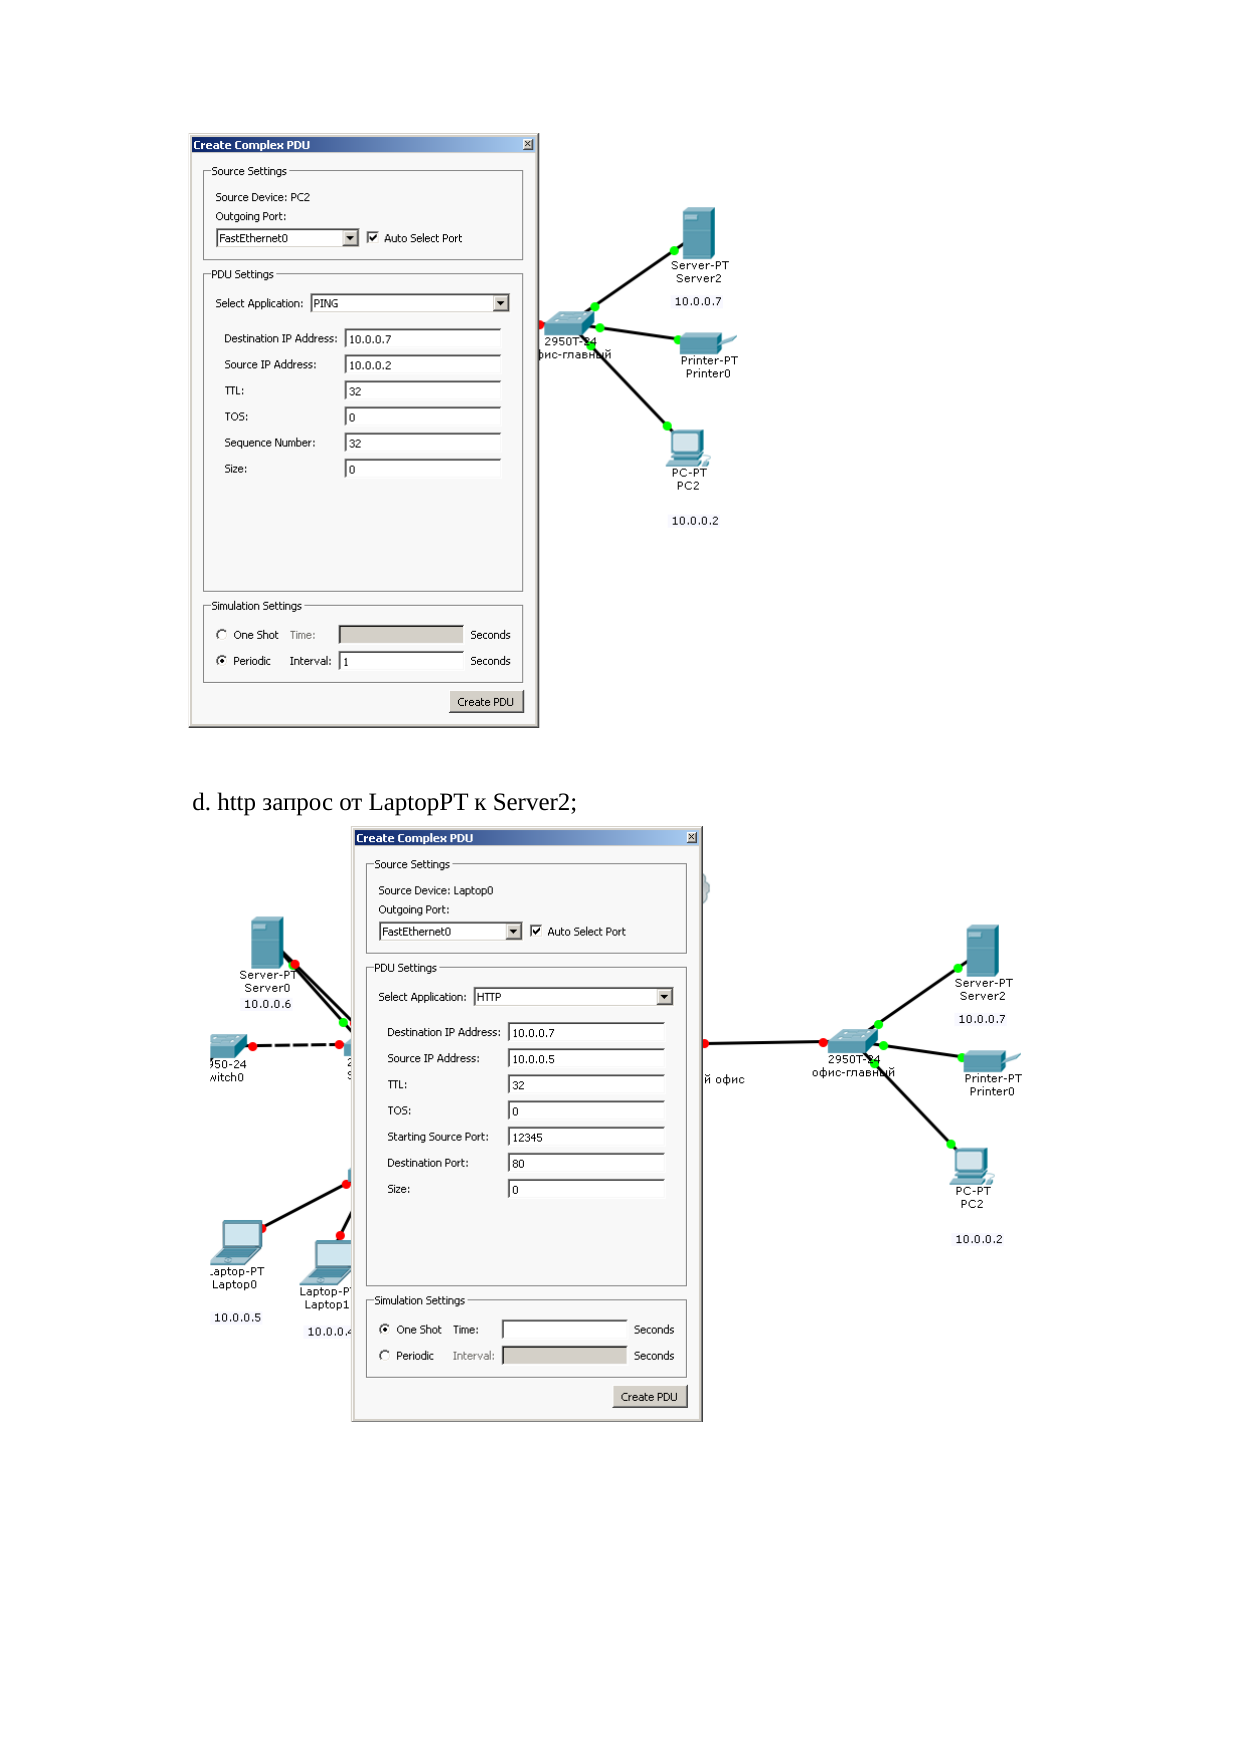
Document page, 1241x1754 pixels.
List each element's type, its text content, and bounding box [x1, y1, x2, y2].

picture [188, 118, 746, 730]
picture [210, 816, 1030, 1422]
text d. http запрос от LaptopPT к Server2; [118, 787, 1122, 816]
